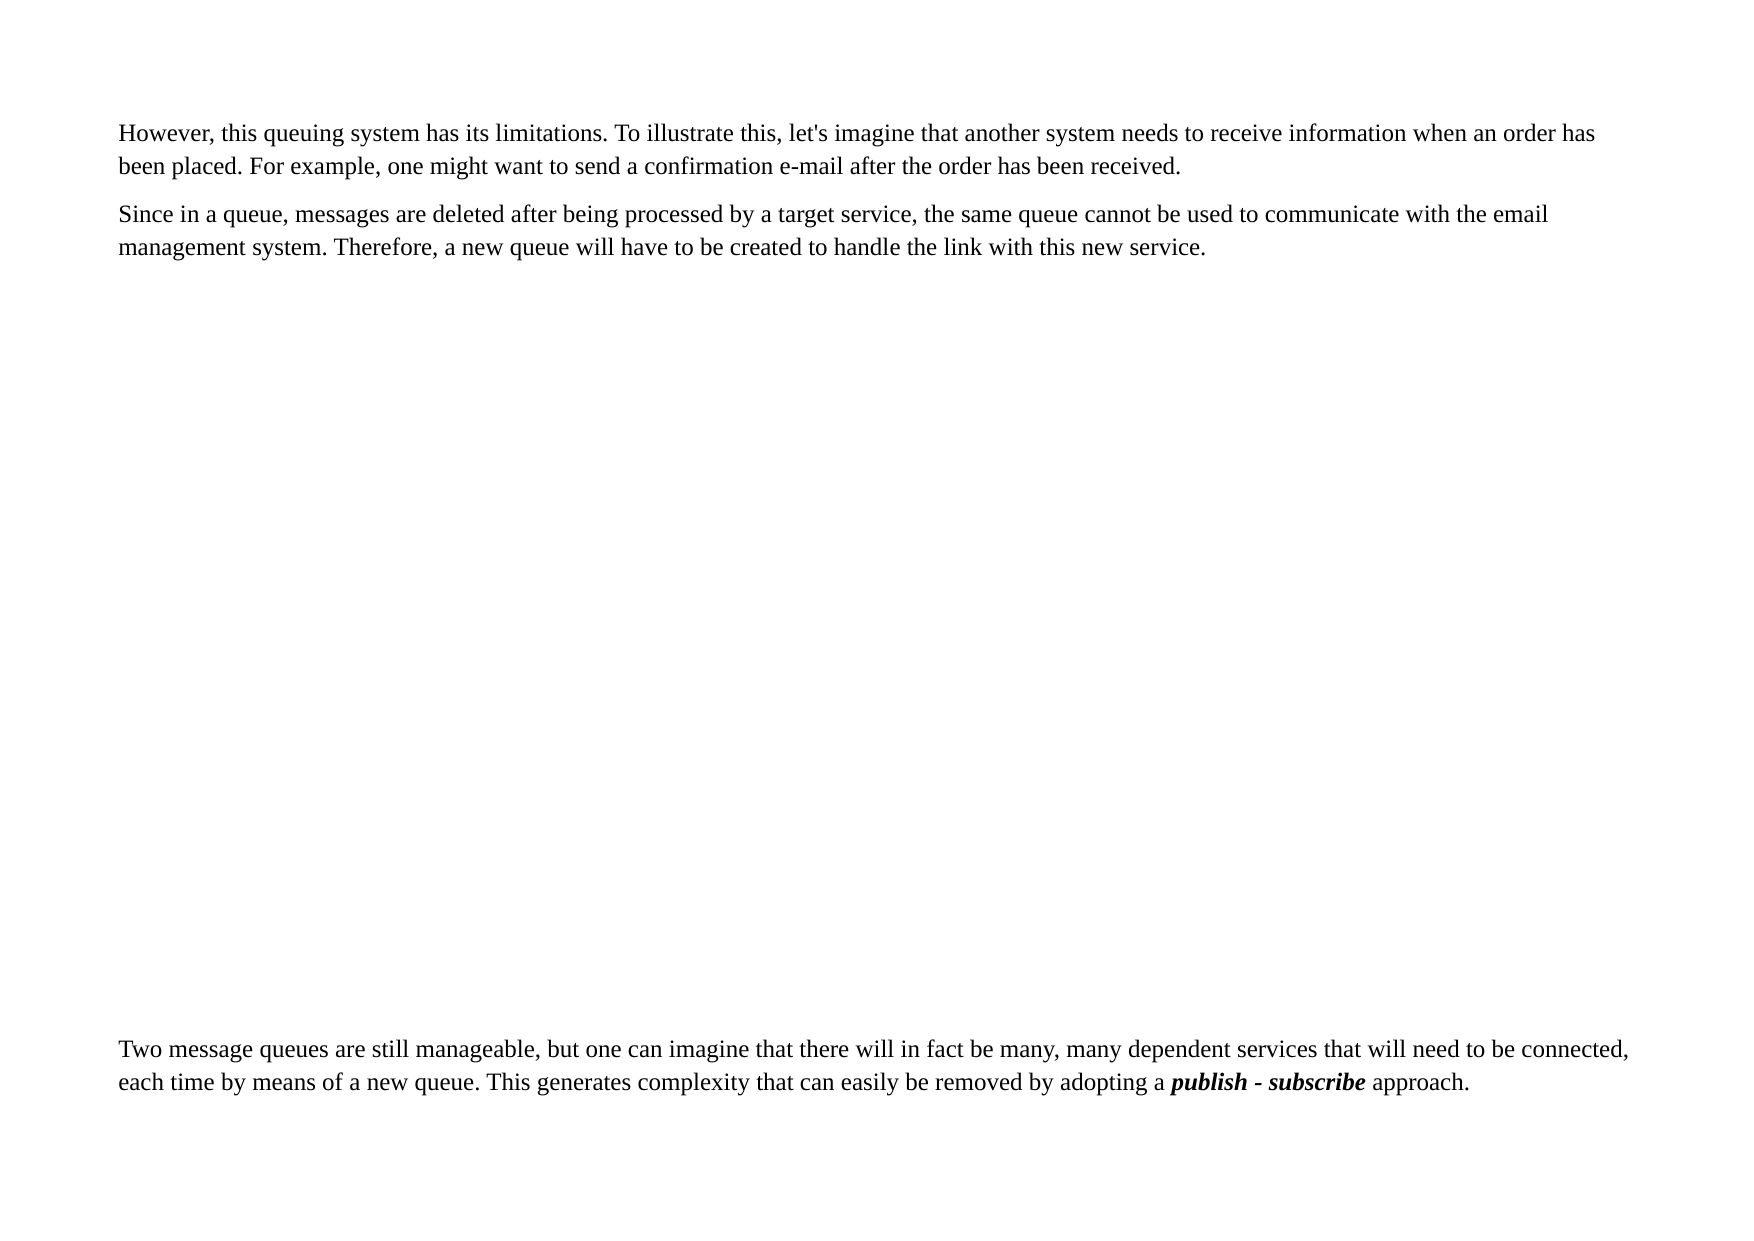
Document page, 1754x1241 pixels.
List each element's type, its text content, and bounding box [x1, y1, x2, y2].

text Since in a queue, messages are deleted after being processed by a target service, the same queue cannot be used to communicate with the email management system. Therefore, a new queue will have to be created to handle the link with this new service. [118, 199, 1636, 261]
text Two message queues are still manageable, but one can imagine that there will in fact be many, many dependent services that will need to be connected, each time by means of a new queue. This generates complexity that can easily be removed by adopting a publish - subscribe approach. [118, 1034, 1636, 1096]
text However, this queuing system has its limitations. To illustrate this, let's imagine that another system needs to receive information when an order has been placed. For example, one might want to send a confirmation e-mail after the order has been received. [118, 118, 1636, 180]
